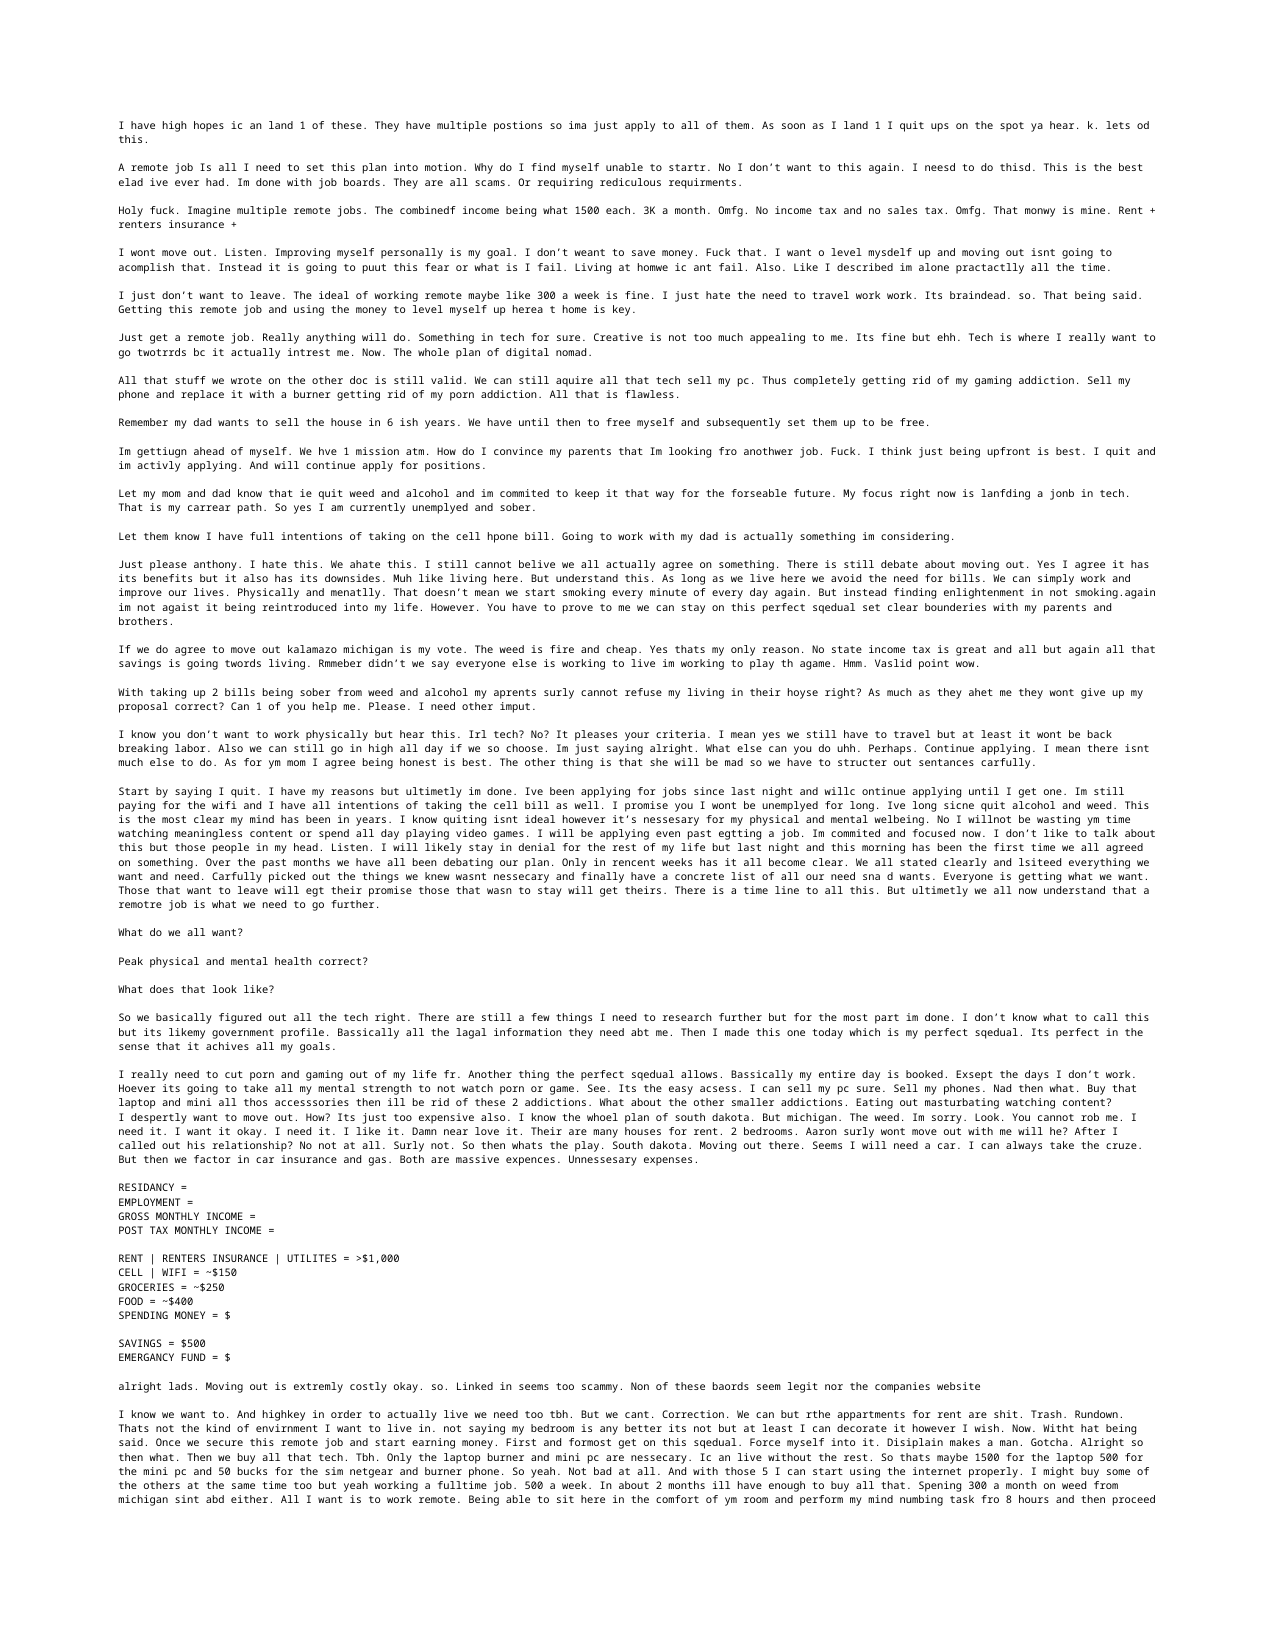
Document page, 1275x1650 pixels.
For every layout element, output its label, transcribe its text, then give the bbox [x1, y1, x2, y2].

text All that stuff we wrote on the other doc is still valid. We can still aquire all that tech sell my pc. Thus completely getting rid of my gaming addiction. Sell my phone and replace it with a burner getting rid of my porn addiction. All that is flawless. [118, 373, 1157, 401]
text FOOD = ~$400 [118, 1294, 1157, 1308]
text I wont move out. Listen. Improving myself personally is my goal. I don’t weant to save money. Fuck that. I want o level mysdelf up and moving out isnt going to acomplish that. Instead it is going to puut this fear or what is I fail. Living at homwe ic ant fail. Also. Like I described im alone practactlly all the time. [118, 246, 1157, 274]
text Peak physical and mental health correct? [118, 954, 1157, 968]
text alright lads. Moving out is extremly costly okay. so. Linked in seems too scammy. Non of these baords seem legit nor the companies website [118, 1379, 1157, 1393]
text I despertly want to move out. How? Its just too expensive also. I know the whoel plan of south dakota. But michigan. The weed. Im sorry. Look. You cannot rob me. I need it. I want it okay. I need it. I like it. Damn near love it. Their are many houses for rent. 2 bedrooms. Aaron surly wont move out with me will he? After I called out his relationship? No not at all. Surly not. So then whats the play. South dakota. Moving out there. Seems I will need a car. I can always take the cruze. But then we factor in car insurance and gas. Both are massive expences. Unnessesary expenses. [118, 1110, 1157, 1166]
text Let them know I have full intentions of taking on the cell hpone bill. Going to work with my dad is actually something im considering. [118, 529, 1157, 543]
text I have high hopes ic an land 1 of these. They have multiple postions so ima just apply to all of them. As soon as I land 1 I quit ups on the spot ya hear. k. lets od this. [118, 118, 1157, 146]
text I know we want to. And highkey in order to actually live we need too tbh. But we cant. Correction. We can but rthe appartments for rent are shit. Trash. Rundown. Thats not the kind of envirnment I want to live in. not saying my bedroom is any better its not but at least I can decorate it however I wish. Now. Witht hat being said. Once we secure this remote job and start earning money. First and formost get on this sqedual. Force myself into it. Disiplain makes a man. Gotcha. Alright so then what. Then we buy all that tech. Tbh. Only the laptop burner and mini pc are nessecary. Ic an live without the rest. So thats maybe 1500 for the laptop 500 for the mini pc and 50 bucks for the sim netgear and burner phone. So yeah. Not bad at all. And with those 5 I can start using the internet properly. I might buy some of the others at the same time too but yeah working a fulltime job. 500 a week. In about 2 months ill have enough to buy all that. Spening 300 a month on weed from michigan sint abd either. All I want is to work remote. Being able to sit here in the comfort of ym room and perform my mind numbing task fro 8 hours and then proceed [118, 1407, 1157, 1506]
text RENT | RENTERS INSURANCE | UTILITES = >$1,000 [118, 1251, 1157, 1266]
text A remote job Is all I need to set this plan into motion. Why do I find myself unable to startr. No I don’t want to this again. I neesd to do thisd. This is the best elad ive ever had. Im done with job boards. They are all scams. Or requiring rediculous requirments. [118, 161, 1157, 189]
text Start by saying I quit. I have my reasons but ultimetly im done. Ive been applying for jobs since last night and willc ontinue applying until I get one. Im still paying for the wifi and I have all intentions of taking the cell bill as well. I promise you I wont be unemplyed for long. Ive long sicne quit alcohol and weed. This is the most clear my mind has been in years. I know quiting isnt ideal however it’s nessesary for my physical and mental welbeing. No I willnot be wasting ym time watching meaningless content or spend all day playing video games. I will be applying even past egtting a job. Im commited and focused now. I don’t like to talk about this but those people in my head. Listen. I will likely stay in denial for the rest of my life but last night and this morning has been the first time we all agreed on something. Over the past months we have all been debating our plan. Only in rencent weeks has it all become clear. We all stated clearly and lsiteed everything we want and need. Carfully picked out the things we knew wasnt nessecary and finally have a concrete list of all our need sna d wants. Everyone is getting what we want. Those that want to leave will egt their promise those that wasn to stay will get theirs. There is a time line to all this. But ultimetly we all now understand that a remotre job is what we need to go further. [118, 784, 1157, 911]
text RESIDANCY = [118, 1181, 1157, 1195]
text So we basically figured out all the tech right. There are still a few things I need to research further but for the most part im done. I don’t know what to call this but its likemy government profile. Bassically all the lagal information they need abt me. Then I made this one today which is my perfect sqedual. Its perfect in the sense that it achives all my goals. [118, 1011, 1157, 1053]
text What does that look like? [118, 982, 1157, 996]
text Just please anthony. I hate this. We ahate this. I still cannot belive we all actually agree on something. There is still debate about moving out. Yes I agree it has its benefits but it also has its downsides. Muh like living here. But understand this. As long as we live here we avoid the need for bills. We can simply work and improve our lives. Physically and menatlly. That doesn’t mean we start smoking every minute of every day again. But instead finding enlightenment in not smoking.again im not agaist it being reintroduced into my life. However. You have to prove to me we can stay on this perfect sqedual set clear bounderies with my parents and brothers. [118, 557, 1157, 628]
text What do we all want? [118, 926, 1157, 940]
text EMERGANCY FUND = $ [118, 1351, 1157, 1365]
text With taking up 2 bills being sober from weed and alcohol my aprents surly cannot refuse my living in their hoyse right? As much as they ahet me they wont give up my proposal correct? Can 1 of you help me. Please. I need other imput. [118, 685, 1157, 713]
text Remember my dad wants to sell the house in 6 ish years. We have until then to free myself and subsequently set them up to be free. [118, 416, 1157, 430]
text Just get a remote job. Really anything will do. Something in tech for sure. Creative is not too much appealing to me. Its fine but ehh. Tech is where I really want to go twotrrds bc it actually intrest me. Now. The whole plan of digital nomad. [118, 331, 1157, 359]
text Im gettiugn ahead of myself. We hve 1 mission atm. How do I convince my parents that Im looking fro anothwer job. Fuck. I think just being upfront is best. I quit and im activly applying. And will continue apply for positions. [118, 444, 1157, 472]
text If we do agree to move out kalamazo michigan is my vote. The weed is fire and cheap. Yes thats my only reason. No state income tax is great and all but again all that savings is going twords living. Rmmeber didn’t we say everyone else is working to live im working to play th agame. Hmm. Vaslid point wow. [118, 642, 1157, 671]
text Let my mom and dad know that ie quit weed and alcohol and im commited to keep it that way for the forseable future. My focus right now is lanfding a jonb in tech. That is my carrear path. So yes I am currently unemplyed and sober. [118, 486, 1157, 515]
text EMPLOYMENT = [118, 1195, 1157, 1209]
text CELL | WIFI = ~$150 [118, 1266, 1157, 1280]
text I really need to cut porn and gaming out of my life fr. Another thing the perfect sqedual allows. Bassically my entire day is booked. Exsept the days I don’t work. Hoever its going to take all my mental strength to not watch porn or game. See. Its the easy acsess. I can sell my pc sure. Sell my phones. Nad then what. Buy that laptop and mini all thos accesssories then ill be rid of these 2 addictions. What about the other smaller addictions. Eating out masturbating watching content? [118, 1067, 1157, 1110]
text Holy fuck. Imagine multiple remote jobs. The combinedf income being what 1500 each. 3K a month. Omfg. No income tax and no sales tax. Omfg. That monwy is mine. Rent + renters insurance + [118, 203, 1157, 231]
text POST TAX MONTHLY INCOME = [118, 1223, 1157, 1237]
text GROCERIES = ~$250 [118, 1280, 1157, 1294]
text SAVINGS = $500 [118, 1336, 1157, 1351]
text I know you don’t want to work physically but hear this. Irl tech? No? It pleases your criteria. I mean yes we still have to travel but at least it wont be back breaking labor. Also we can still go in high all day if we so choose. Im just saying alright. What else can you do uhh. Perhaps. Continue applying. I mean there isnt much else to do. As for ym mom I agree being honest is best. The other thing is that she will be mad so we have to structer out sentances carfully. [118, 727, 1157, 770]
text SPENDING MONEY = $ [118, 1308, 1157, 1322]
text GROSS MONTHLY INCOME = [118, 1209, 1157, 1223]
text I just don’t want to leave. The ideal of working remote maybe like 300 a week is fine. I just hate the need to travel work work. Its braindead. so. That being said. Getting this remote job and using the money to level myself up herea t home is key. [118, 288, 1157, 316]
